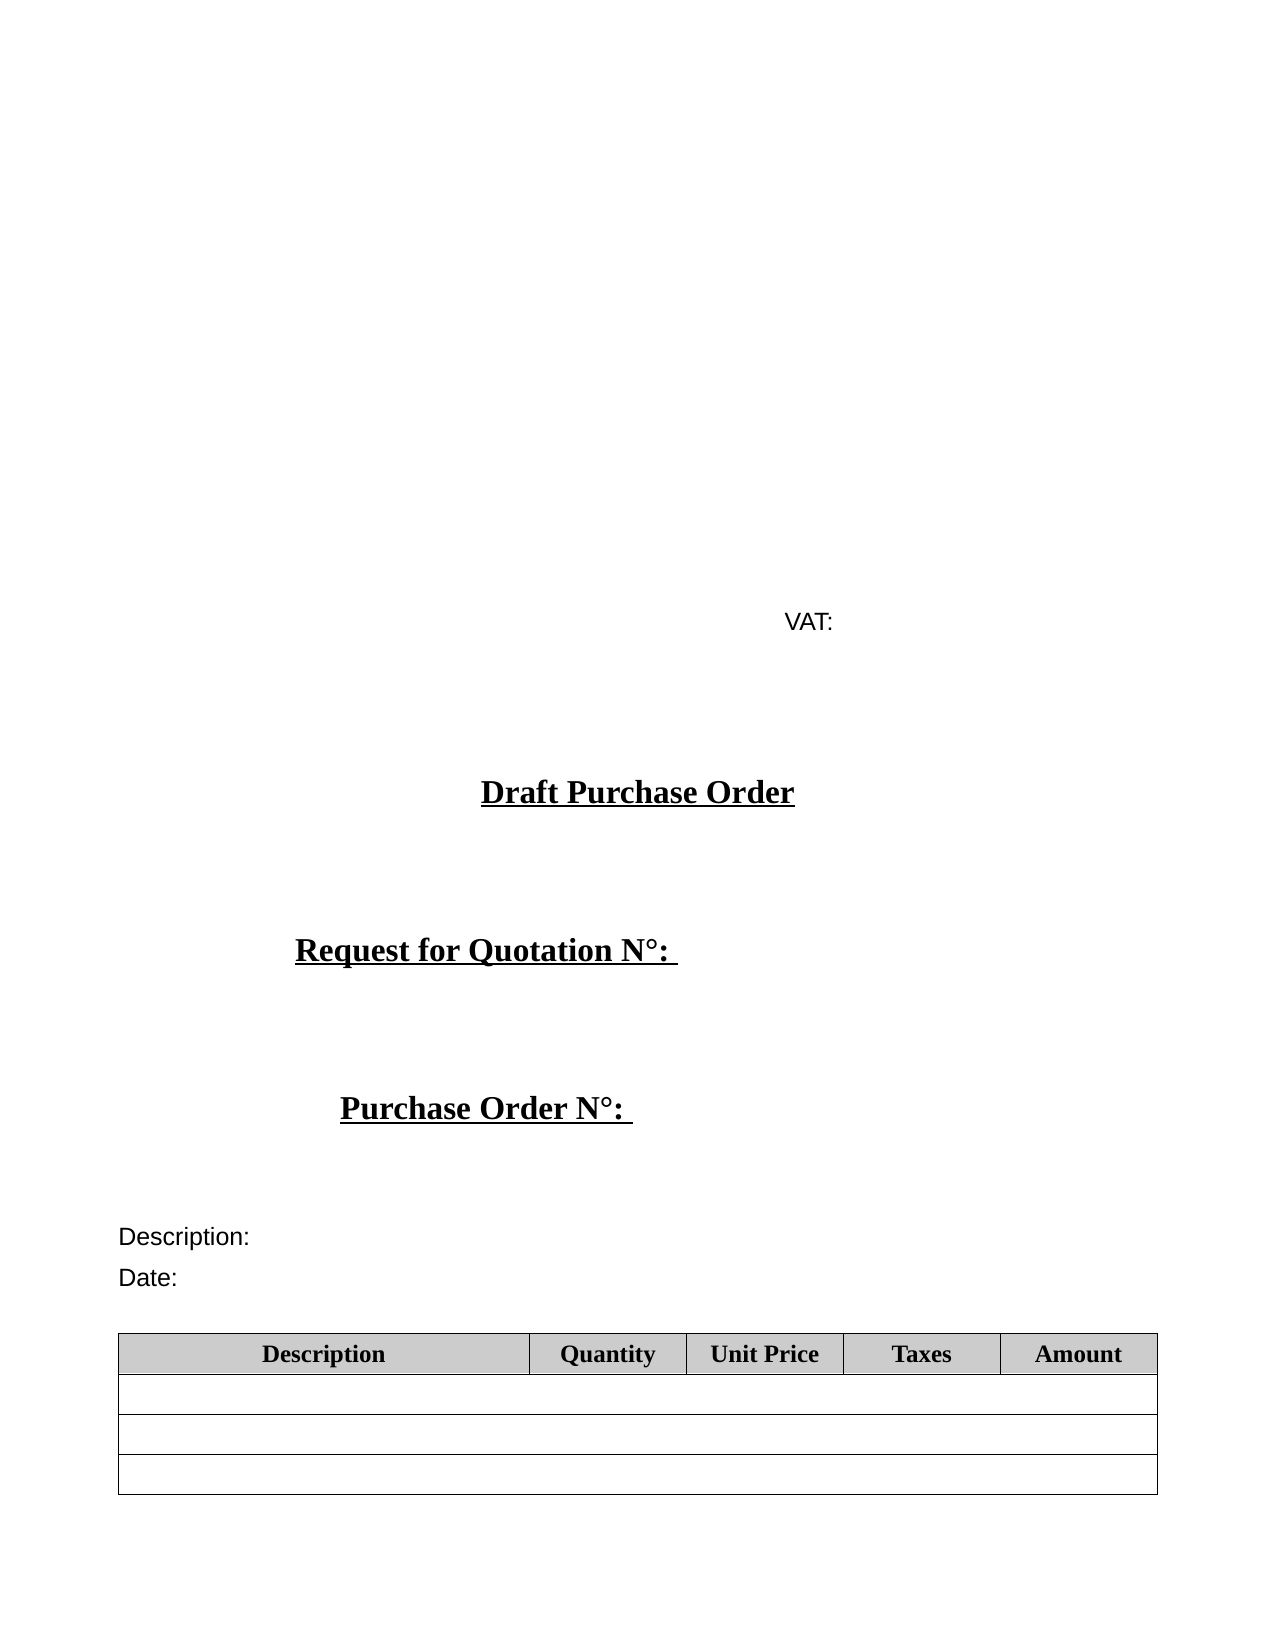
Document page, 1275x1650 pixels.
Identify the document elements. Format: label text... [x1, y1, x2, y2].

text </when> [118, 981, 1157, 1010]
text Description: <purchase.description or ''> [118, 1222, 1157, 1251]
table_header Amount [1001, 1334, 1157, 1373]
text <if test="purchase.invoice_address"> [784, 319, 1157, 377]
subtitle Purchase Order N°: <purchase.reference> [118, 1088, 1157, 1127]
text </for> [784, 492, 1157, 521]
text <line> [784, 463, 1157, 492]
text Date: <formatLang(purchase.purchase_date, purchase.party.lang, date=True) if purchase.purchase_date else ''> [118, 1263, 1157, 1321]
subtitle Draft Purchase Order [118, 772, 1157, 810]
text <otherwise test=""> [118, 1022, 1157, 1051]
text VAT: <purchase.party.vat_code> [784, 607, 1157, 636]
table_cell <choose test=""> [119, 1415, 1157, 1454]
text <setLang(purchase.party.lang and purchase.party.lang.code or 'en_US')><purchase.setLang(purchase.party.lang and purchase.party.lang.code or 'en_US')><purchase.party.full_name> [784, 118, 1157, 319]
text <when test="purchase.state == 'quotation'"> [118, 864, 1157, 893]
text </otherwise> [118, 1139, 1157, 1168]
table_cell <when test="line.type == 'line'"> [119, 1455, 1157, 1494]
text </when> [118, 1181, 1157, 1209]
subtitle Request for Quotation N°: <purchase.reference> [118, 930, 1157, 968]
text <choose test=""> [118, 664, 1157, 693]
text <if test="purchase.party.vat_code"> [784, 549, 1157, 607]
table_cell <for each="line in purchase.lines"> [119, 1375, 1157, 1414]
table_header Taxes [844, 1334, 1000, 1373]
text </when> [118, 823, 1157, 851]
text <for each="line in purchase.invoice_address.full_address.split('\n')"> [784, 377, 1157, 463]
table_header Quantity [530, 1334, 686, 1373]
table_header Unit Price [687, 1334, 843, 1373]
text <when test="purchase.state == 'draft'"> [118, 706, 1157, 734]
table_header Description [119, 1334, 529, 1373]
text </if> [784, 636, 1157, 664]
text </if> [784, 521, 1157, 549]
